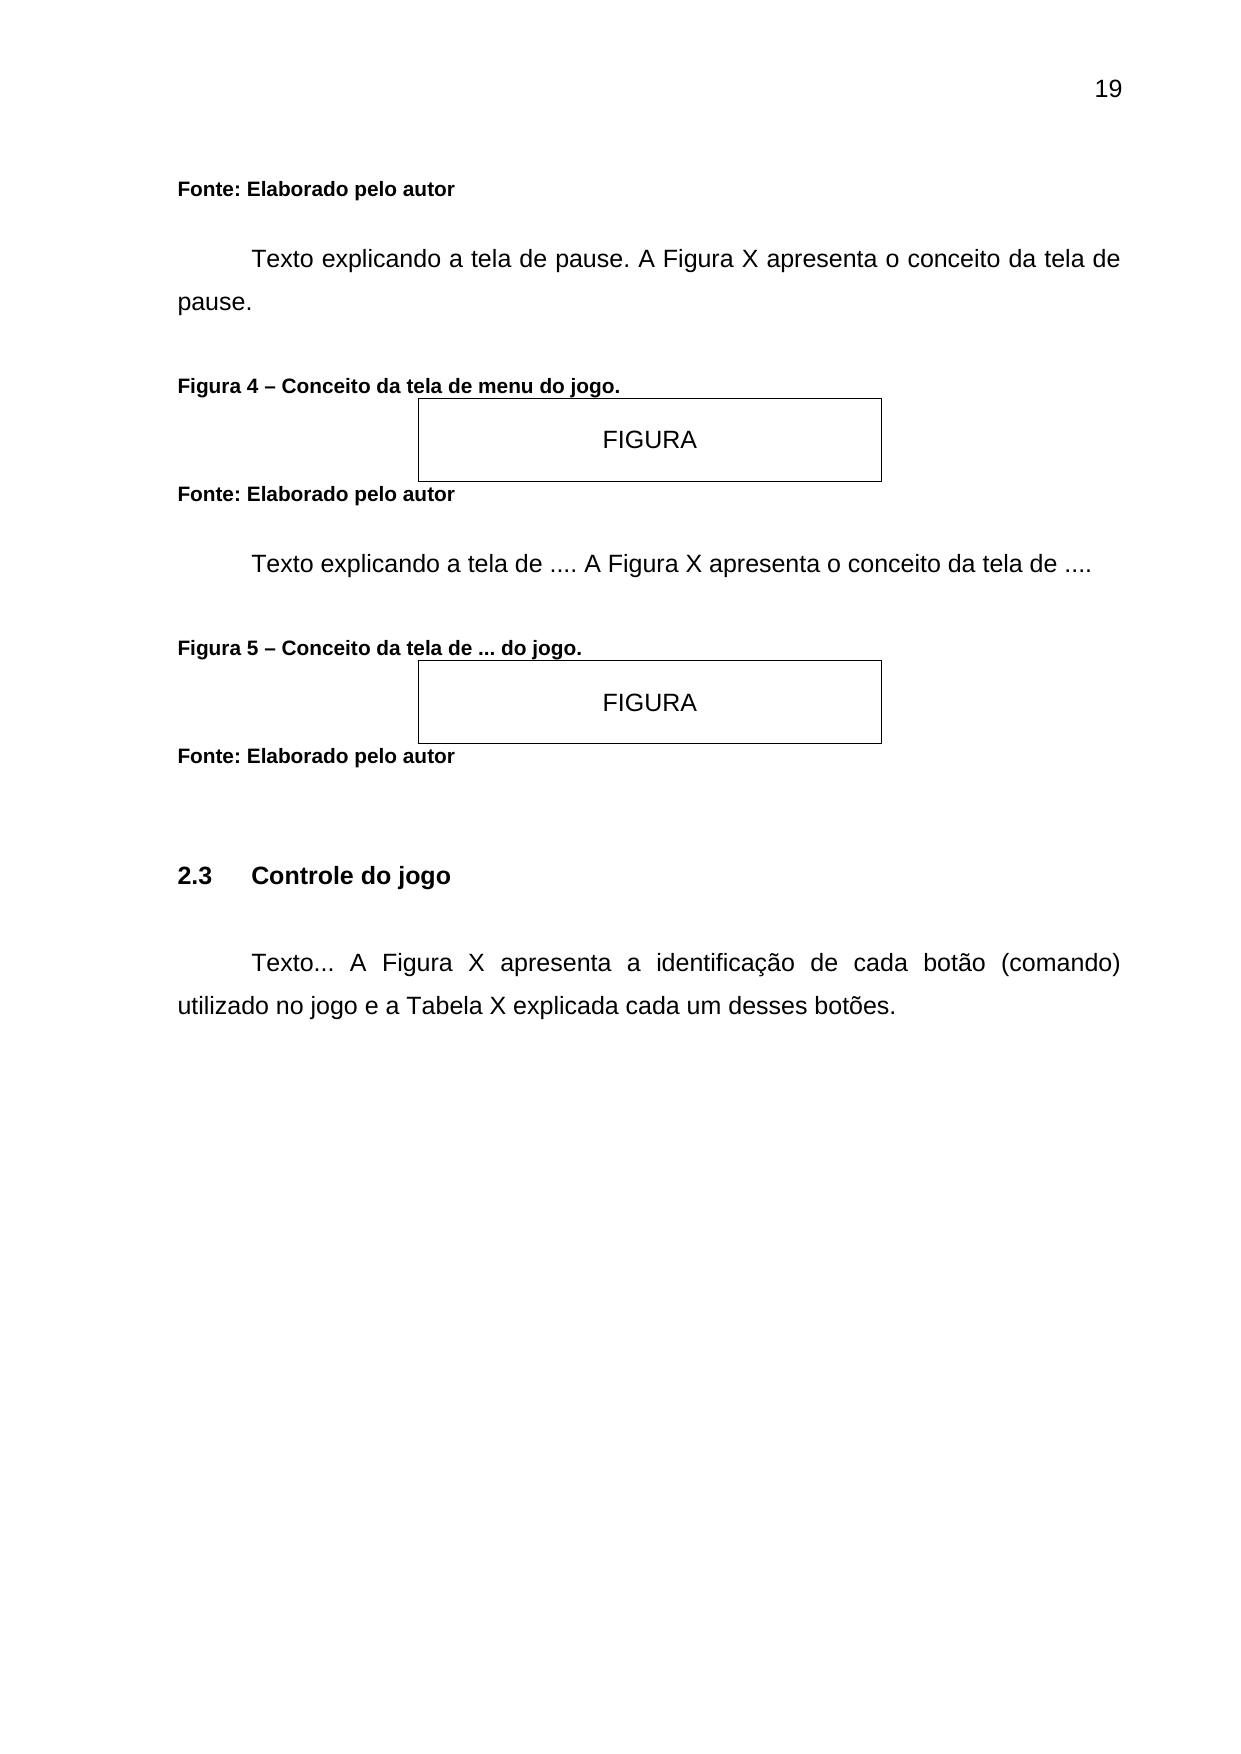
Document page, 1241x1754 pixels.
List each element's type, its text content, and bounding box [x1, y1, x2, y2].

table_header FIGURA [419, 661, 881, 743]
text Texto... A Figura X apresenta a identificação de cada botão (comando) utilizado no jogo e a Tabela X explicada cada um desses botões. [177, 948, 1122, 1019]
subtitle 2.3 Controle do jogo [177, 861, 1122, 890]
text Fonte: Elaborado pelo autor [177, 744, 1122, 768]
text Figura 5 – Conceito da tela de ... do jogo. [177, 636, 1122, 659]
text Fonte: Elaborado pelo autor [177, 482, 1122, 506]
text Figura 4 – Conceito da tela de menu do jogo. [177, 374, 1122, 398]
text Texto explicando a tela de pause. A Figura X apresenta o conceito da tela de pause. [177, 244, 1122, 316]
text Texto explicando a tela de .... A Figura X apresenta o conceito da tela de .... [177, 549, 1122, 578]
table_header FIGURA [419, 399, 881, 481]
text Fonte: Elaborado pelo autor [177, 177, 1122, 201]
